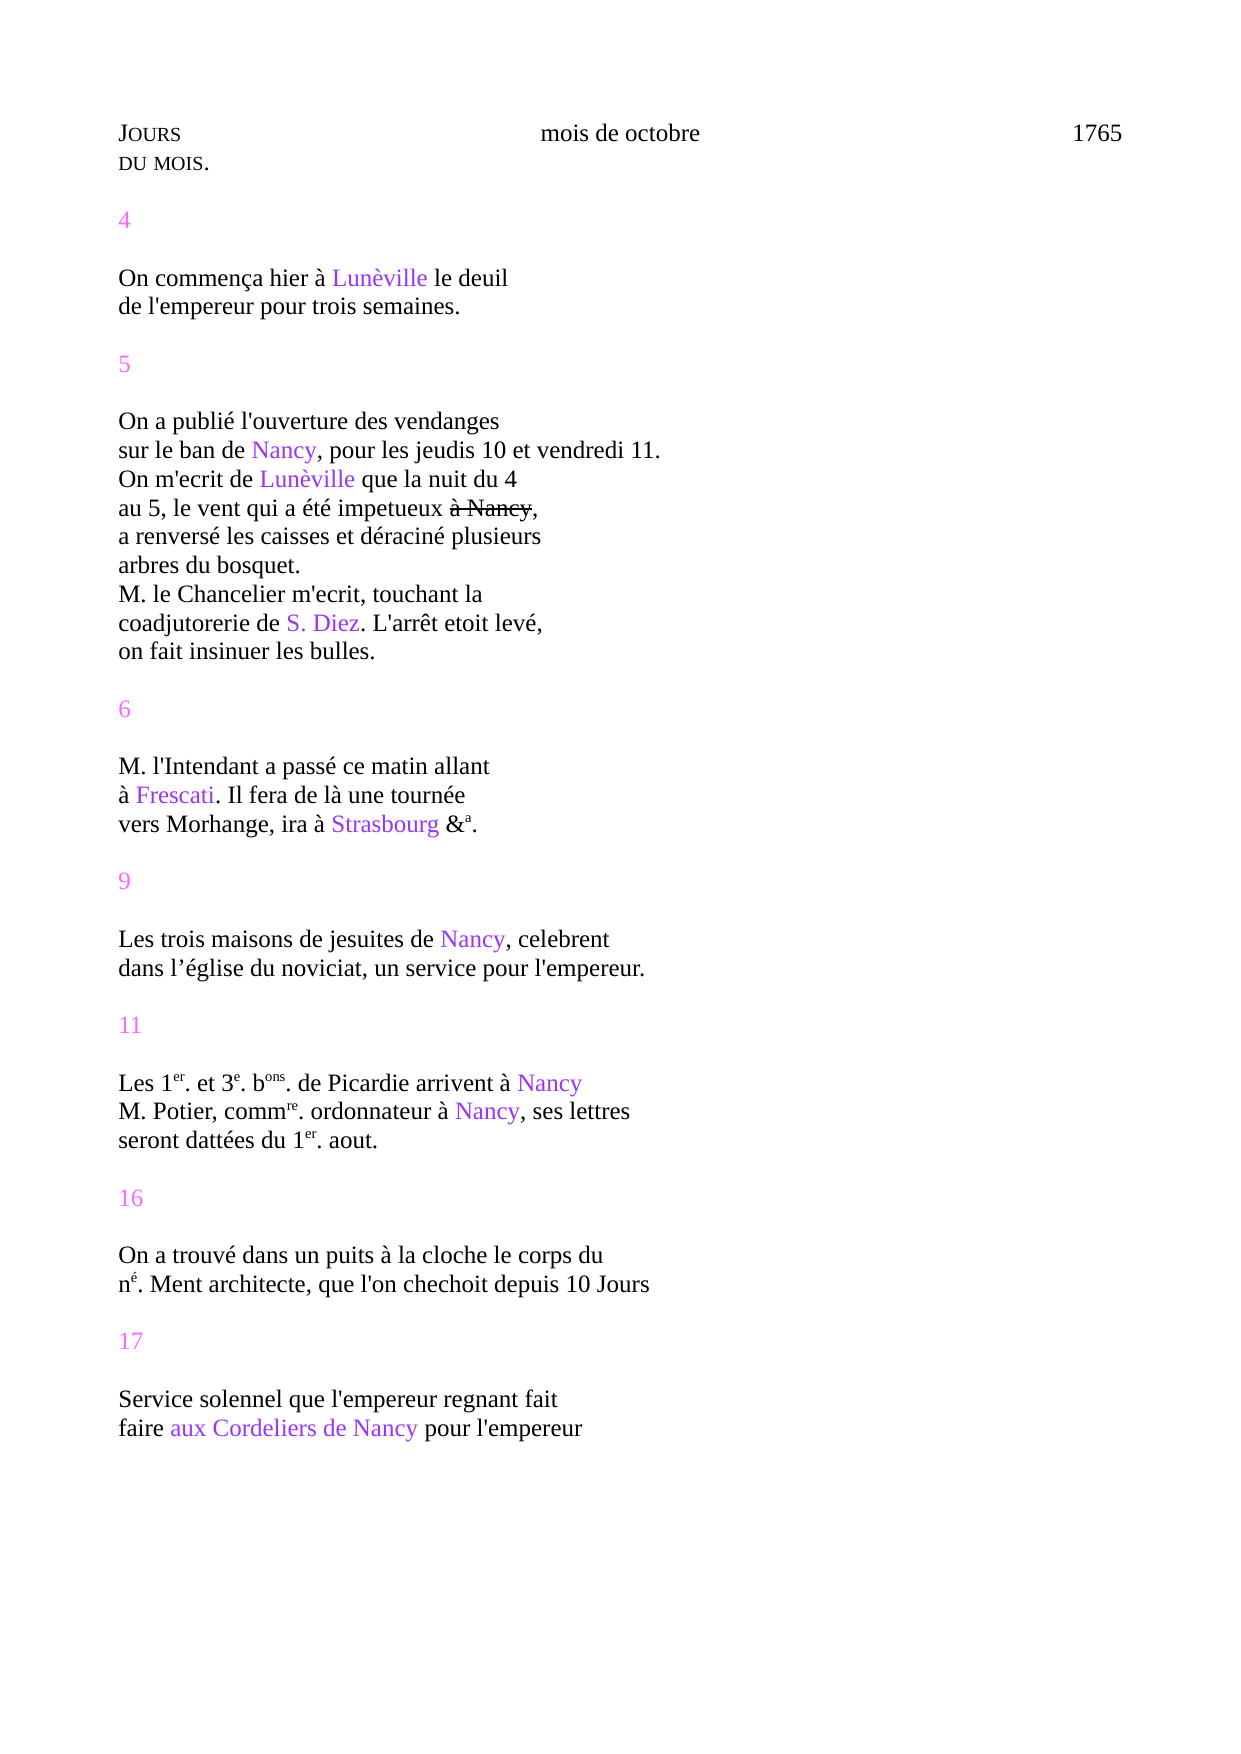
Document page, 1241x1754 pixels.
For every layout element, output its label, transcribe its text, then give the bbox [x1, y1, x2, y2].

text 5 On a publié l'ouverture des vendanges sur le ban de Nancy, pour les jeudis 10 et vendredi 11. [118, 349, 1122, 464]
text On m'ecrit de Lunèville que la nuit du 4 au 5, le vent qui a été impetueux à Nancy, a renversé les caisses et déraciné plusieurs arbres du bosquet. [118, 464, 1122, 579]
text 11 Les 1er. et 3e. bons. de Picardie arrivent à Nancy M. Potier, commre. ordonnateur à Nancy, ses lettres seront dattées du 1er. aout. [118, 1010, 1122, 1154]
text M. le Chancelier m'ecrit, touchant la coadjutorerie de S. Diez. L'arrêt etoit levé, on fait insinuer les bulles. [118, 579, 1122, 665]
text 17 Service solennel que l'empereur regnant fait faire aux Cordeliers de Nancy pour l'empereur [118, 1326, 1122, 1441]
text 6 M. l'Intendant a passé ce matin allant à Frescati. Il fera de là une tournée vers Morhange, ira à Strasbourg &a. [118, 694, 1122, 838]
text 4 On commença hier à Lunèville le deuil de l'empereur pour trois semaines. [118, 205, 1122, 320]
text 16 On a trouvé dans un puits à la cloche le corps du né. Ment architecte, que l'on chechoit depuis 10 Jours [118, 1183, 1122, 1298]
text 9 Les trois maisons de jesuites de Nancy, celebrent dans l’église du noviciat, un service pour l'empereur. [118, 866, 1122, 981]
